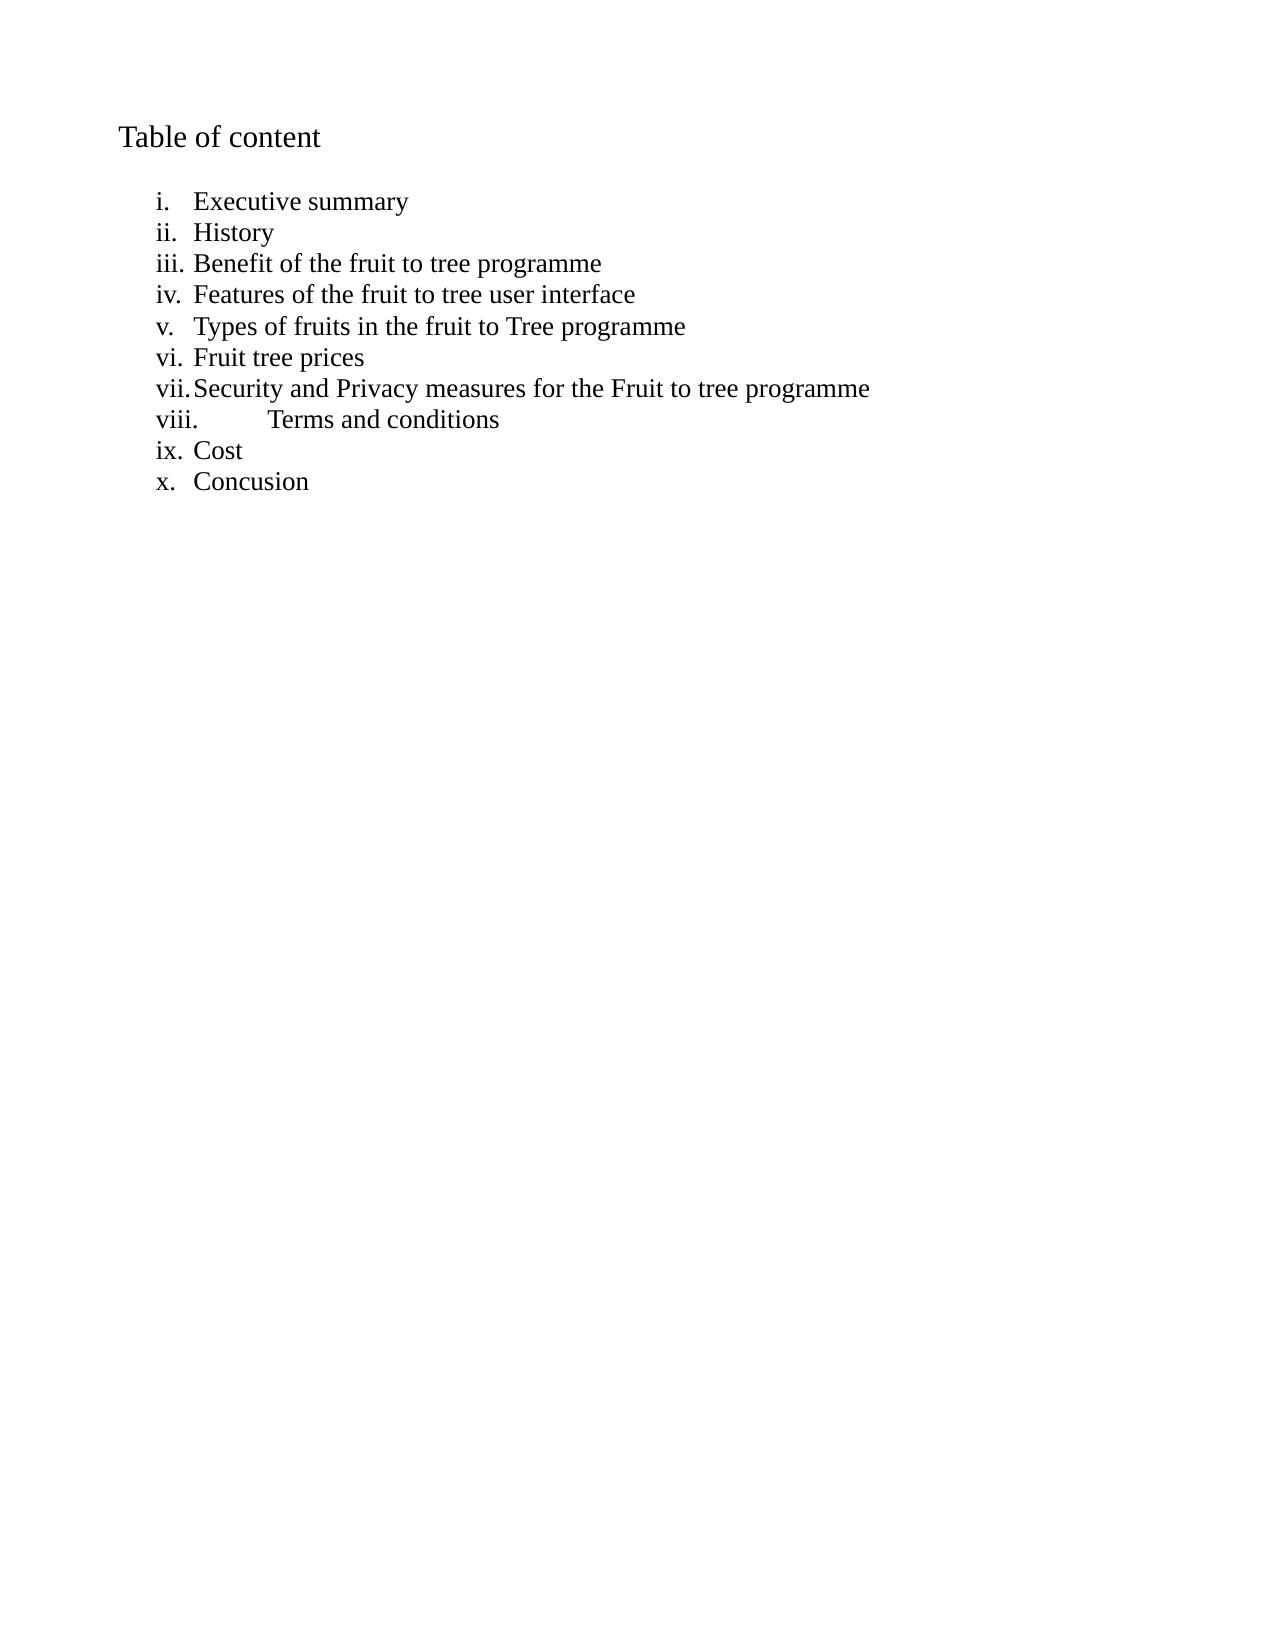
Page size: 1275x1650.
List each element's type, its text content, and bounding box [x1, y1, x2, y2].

list Concusion [156, 466, 1157, 497]
list Executive summary [156, 185, 1157, 216]
list Features of the fruit to tree user interface [156, 279, 1157, 310]
list Fruit tree prices [156, 341, 1157, 372]
list History [156, 216, 1157, 247]
list Types of fruits in the fruit to Tree programme [156, 310, 1157, 341]
list Cost [156, 434, 1157, 466]
list Terms and conditions [156, 403, 1157, 434]
list Security and Privacy measures for the Fruit to tree programme [156, 372, 1157, 403]
text Table of content [118, 118, 1157, 154]
list Benefit of the fruit to tree programme [156, 247, 1157, 279]
